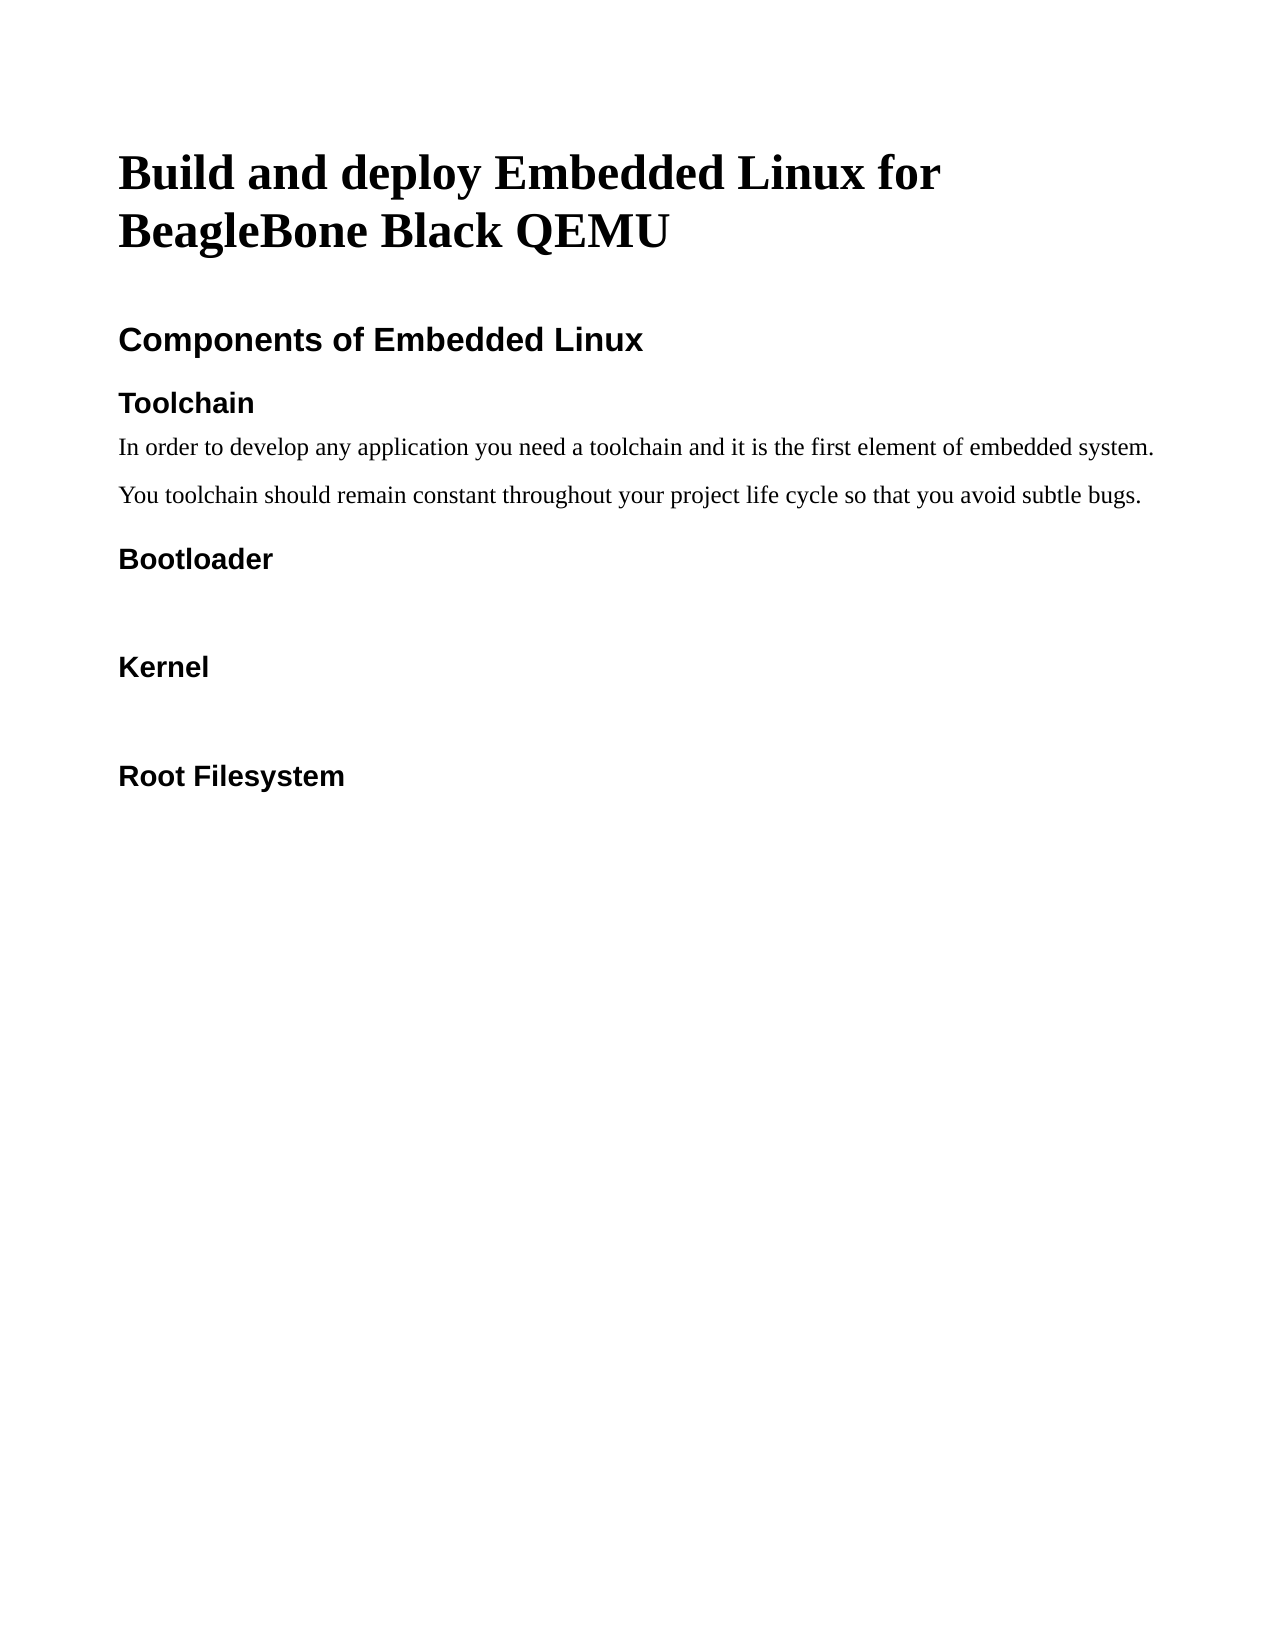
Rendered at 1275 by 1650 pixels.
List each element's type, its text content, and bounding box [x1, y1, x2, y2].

subtitle Kernel [118, 650, 1157, 684]
subtitle Components of Embedded Linux [118, 320, 1157, 359]
text You toolchain should remain constant throughout your project life cycle so that you avoid subtle bugs. [118, 480, 1157, 508]
subtitle Bootloader [118, 542, 1157, 576]
subtitle Root Filesystem [118, 759, 1157, 793]
text In order to develop any application you need a toolchain and it is the first element of embedded system. [118, 432, 1157, 461]
subtitle Build and deploy Embedded Linux for BeagleBone Black QEMU [118, 143, 1157, 258]
subtitle Toolchain [118, 386, 1157, 420]
